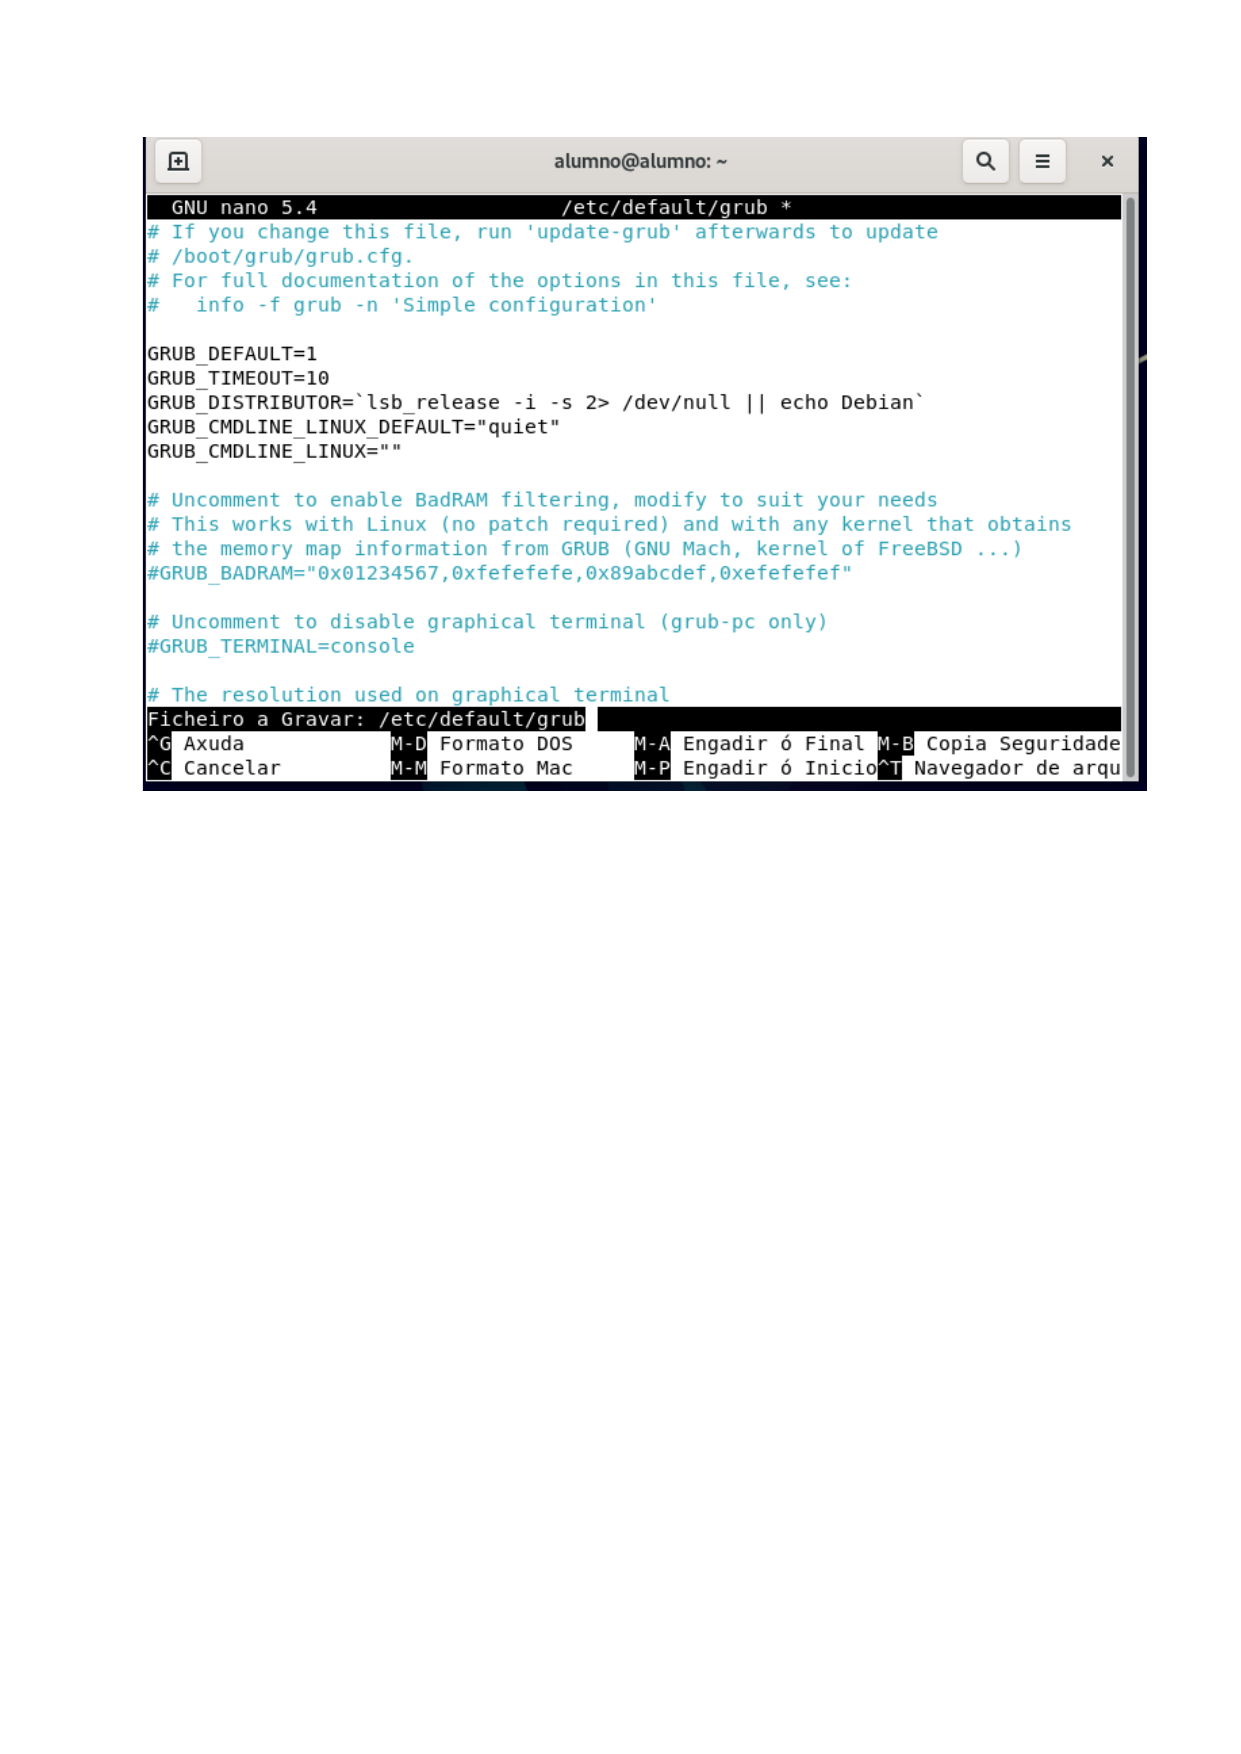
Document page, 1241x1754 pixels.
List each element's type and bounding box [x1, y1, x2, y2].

picture [142, 137, 1147, 791]
